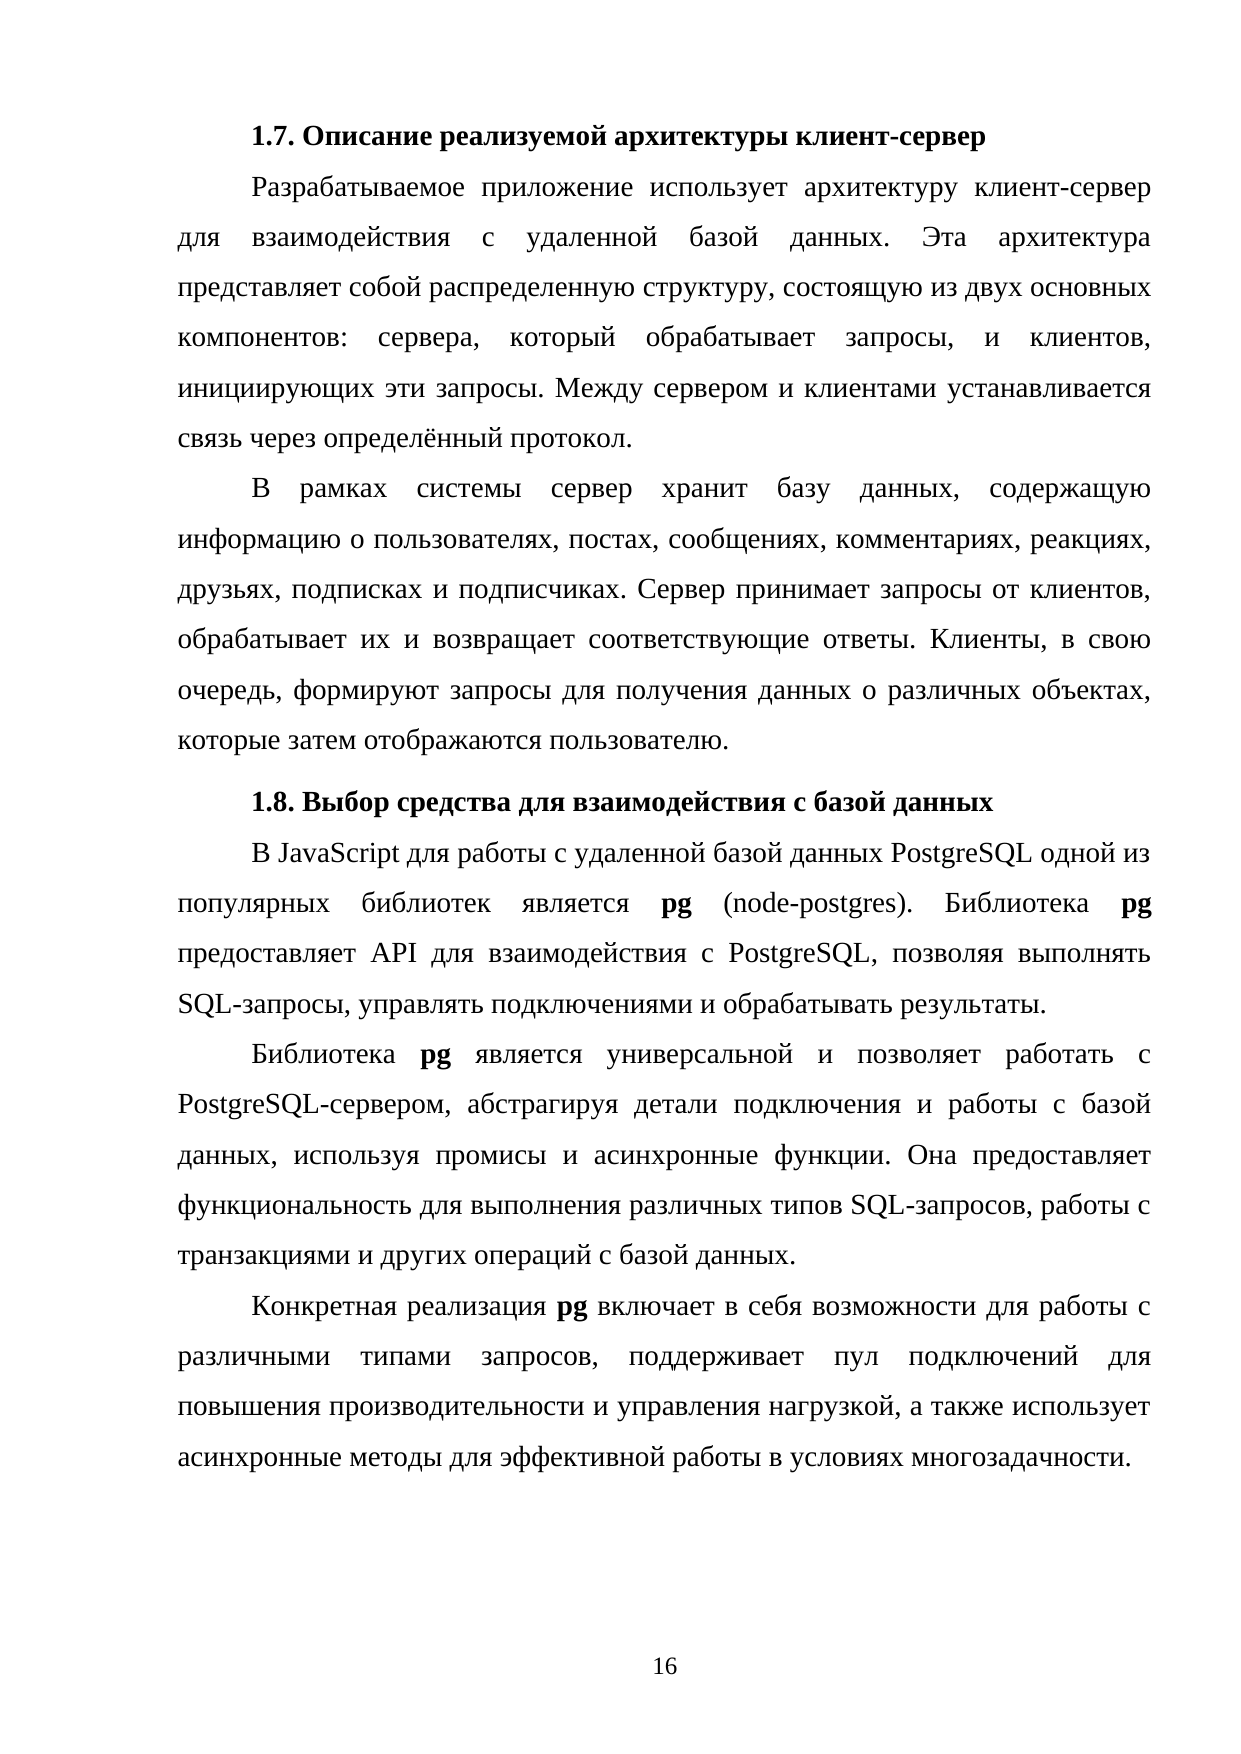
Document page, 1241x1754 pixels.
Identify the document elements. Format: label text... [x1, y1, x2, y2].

text В рамках системы сервер хранит базу данных, содержащую информацию о пользователях, постах, сообщениях, комментариях, реакциях, друзьях, подписках и подписчиках. Сервер принимает запросы от клиентов, обрабатывает их и возвращает соответствующие ответы. Клиенты, в свою очередь, формируют запросы для получения данных о различных объектах, которые затем отображаются пользователю. [177, 471, 1152, 756]
text В JavaScript для работы с удаленной базой данных PostgreSQL одной из популярных библиотек является pg (node-postgres). Библиотека pg предоставляет API для взаимодействия с PostgreSQL, позволяя выполнять SQL-запросы, управлять подключениями и обрабатывать результаты. [177, 835, 1152, 1019]
text Библиотека pg является универсальной и позволяет работать с PostgreSQL-сервером, абстрагируя детали подключения и работы с базой данных, используя промисы и асинхронные функции. Она предоставляет функциональность для выполнения различных типов SQL-запросов, работы с транзакциями и других операций с базой данных. [177, 1036, 1152, 1271]
text Разрабатываемое приложение использует архитектуру клиент-сервер для взаимодействия с удаленной базой данных. Эта архитектура представляет собой распределенную структуру, состоящую из двух основных компонентов: сервера, который обрабатывает запросы, и клиентов, инициирующих эти запросы. Между сервером и клиентами устанавливается связь через определённый протокол. [177, 169, 1152, 454]
subtitle 1.8. Выбор средства для взаимодействия с базой данных [177, 784, 1152, 818]
text Конкретная реализация pg включает в себя возможности для работы с различными типами запросов, поддерживает пул подключений для повышения производительности и управления нагрузкой, а также использует асинхронные методы для эффективной работы в условиях многозадачности. [177, 1288, 1152, 1472]
subtitle 1.7. Описание реализуемой архитектуры клиент-сервер [177, 118, 1152, 152]
